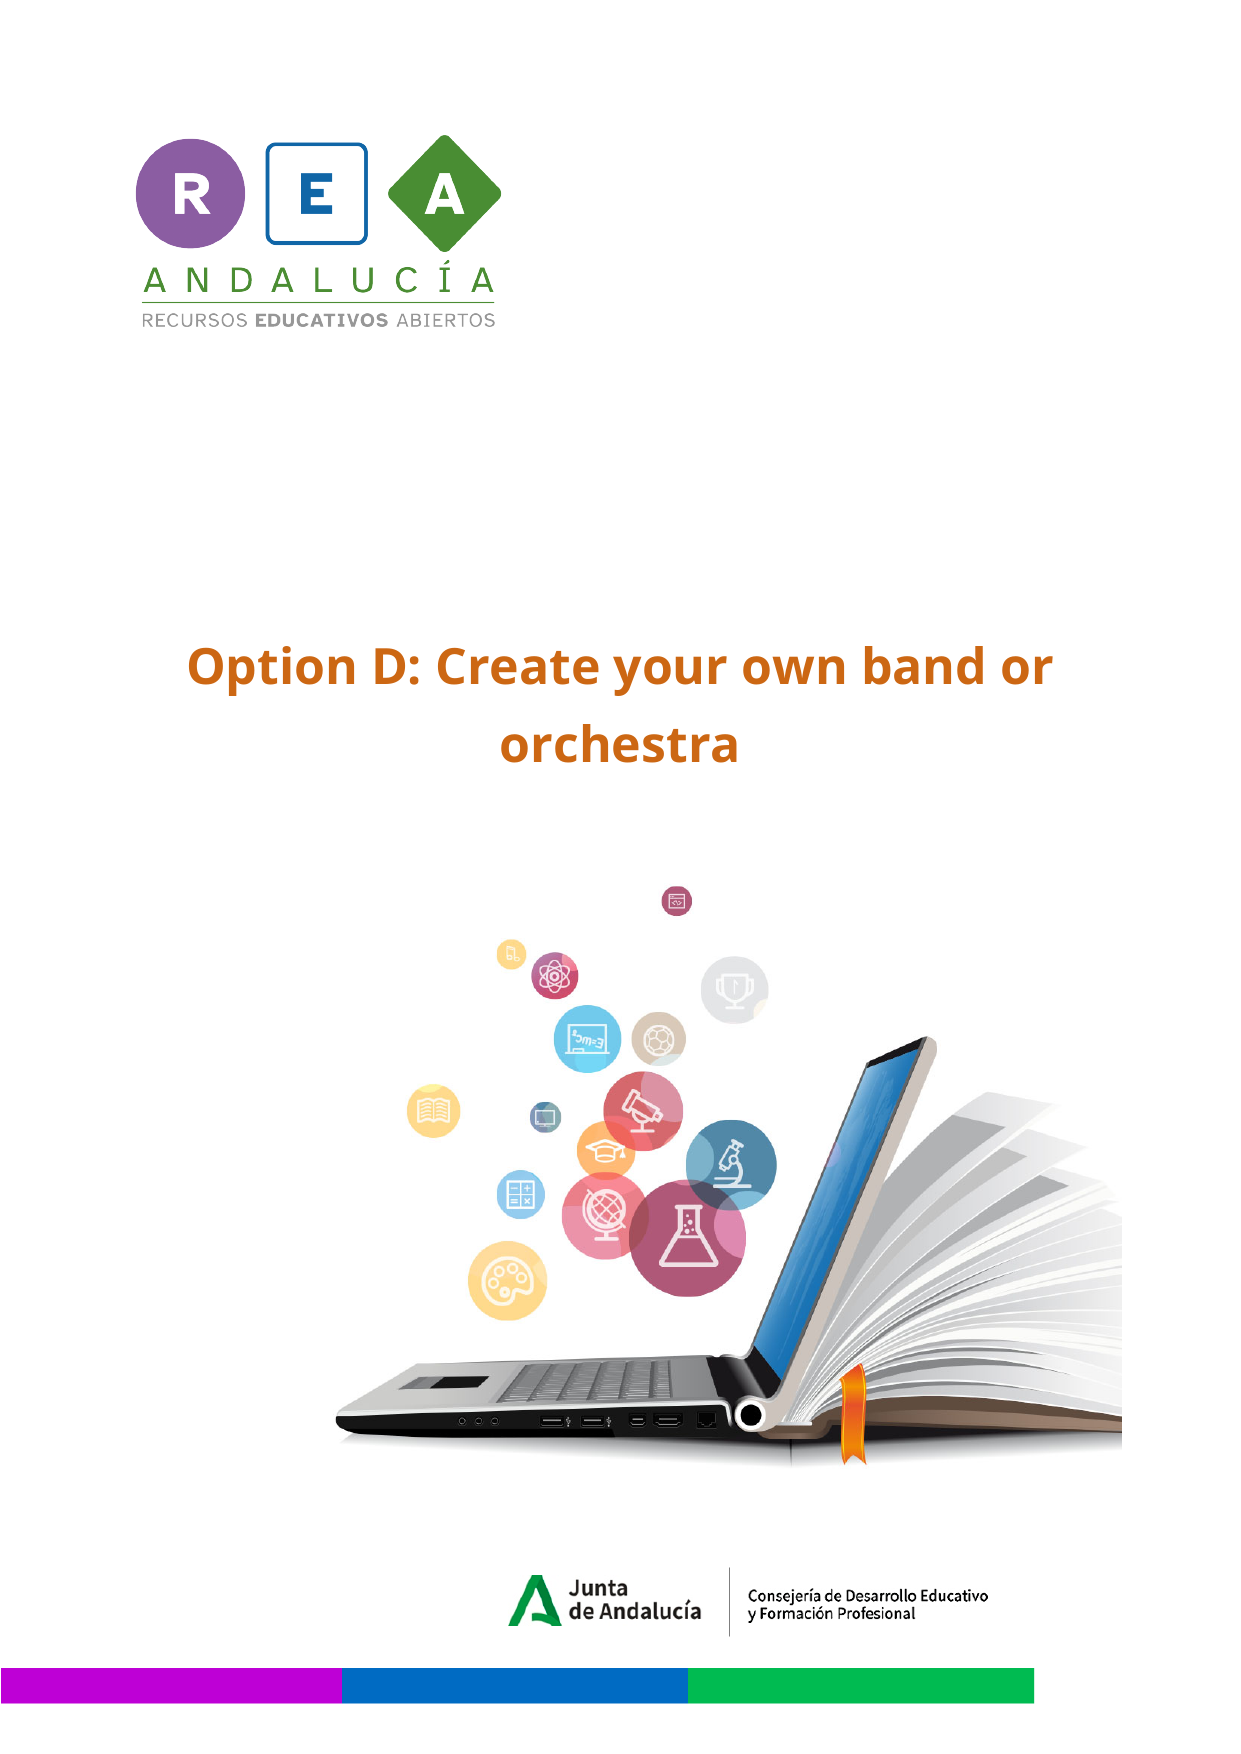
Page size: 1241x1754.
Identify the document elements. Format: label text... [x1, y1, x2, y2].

picture [118, 118, 520, 355]
picture [290, 853, 1122, 1496]
picture [1, 1544, 1035, 1704]
title Option D: Create your own band or orchestra [118, 631, 1122, 777]
